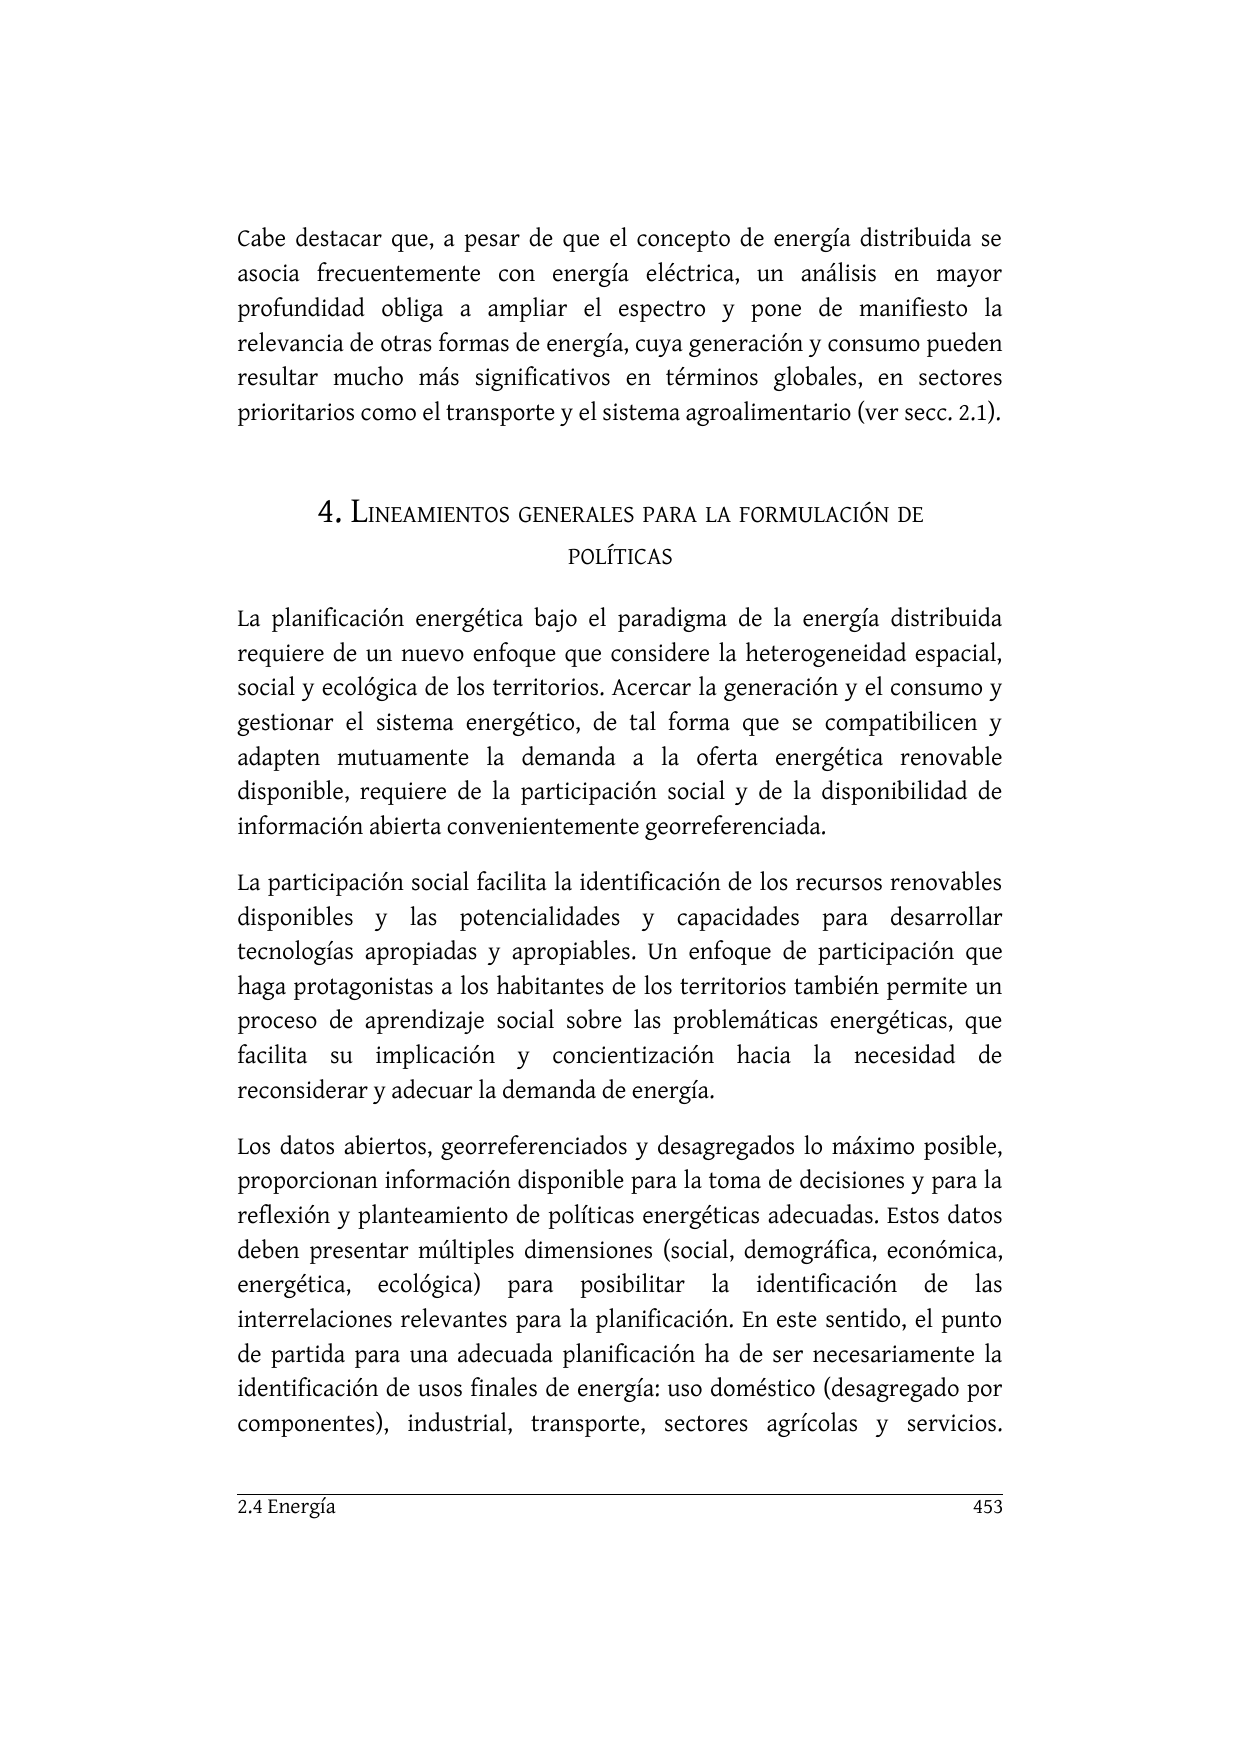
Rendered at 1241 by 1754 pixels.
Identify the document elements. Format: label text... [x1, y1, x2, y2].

text La participación social facilita la identificación de los recursos renovables disponibles y las potencialidades y capacidades para desarrollar tecnologías apropiadas y apropiables. Un enfoque de participación que haga protagonistas a los habitantes de los territorios también permite un proceso de aprendizaje social sobre las problemáticas energéticas, que facilita su implicación y concientización hacia la necesidad de reconsiderar y adecuar la demanda de energía. [237, 868, 1003, 1105]
subtitle Lineamientos generales para la formulación de políticas [282, 490, 958, 574]
text Los datos abiertos, georreferenciados y desagregados lo máximo posible, proporcionan información disponible para la toma de decisiones y para la reflexión y planteamiento de políticas energéticas adecuadas. Estos datos deben presentar múltiples dimensiones (social, demográfica, económica, energética, ecológica) para posibilitar la identificación de las interrelaciones relevantes para la planificación. En este sentido, el punto de partida para una adecuada planificación ha de ser necesariamente la identificación de usos finales de energía: uso doméstico (desagregado por componentes), industrial, transporte, sectores agrícolas y servicios. [237, 1132, 1003, 1439]
text La planificación energética bajo el paradigma de la energía distribuida requiere de un nuevo enfoque que considere la heterogeneidad espacial, social y ecológica de los territorios. Acercar la generación y el consumo y gestionar el sistema energético, de tal forma que se compatibilicen y adapten mutuamente la demanda a la oferta energética renovable disponible, requiere de la participación social y de la disponibilidad de información abierta convenientemente georreferenciada. [237, 604, 1003, 842]
text Cabe destacar que, a pesar de que el concepto de energía distribuida se asocia frecuentemente con energía eléctrica, un análisis en mayor profundidad obliga a ampliar el espectro y pone de manifiesto la relevancia de otras formas de energía, cuya generación y consumo pueden resultar mucho más significativos en términos globales, en sectores prioritarios como el transporte y el sistema agroalimentario (ver secc. 2.1). [237, 225, 1003, 427]
